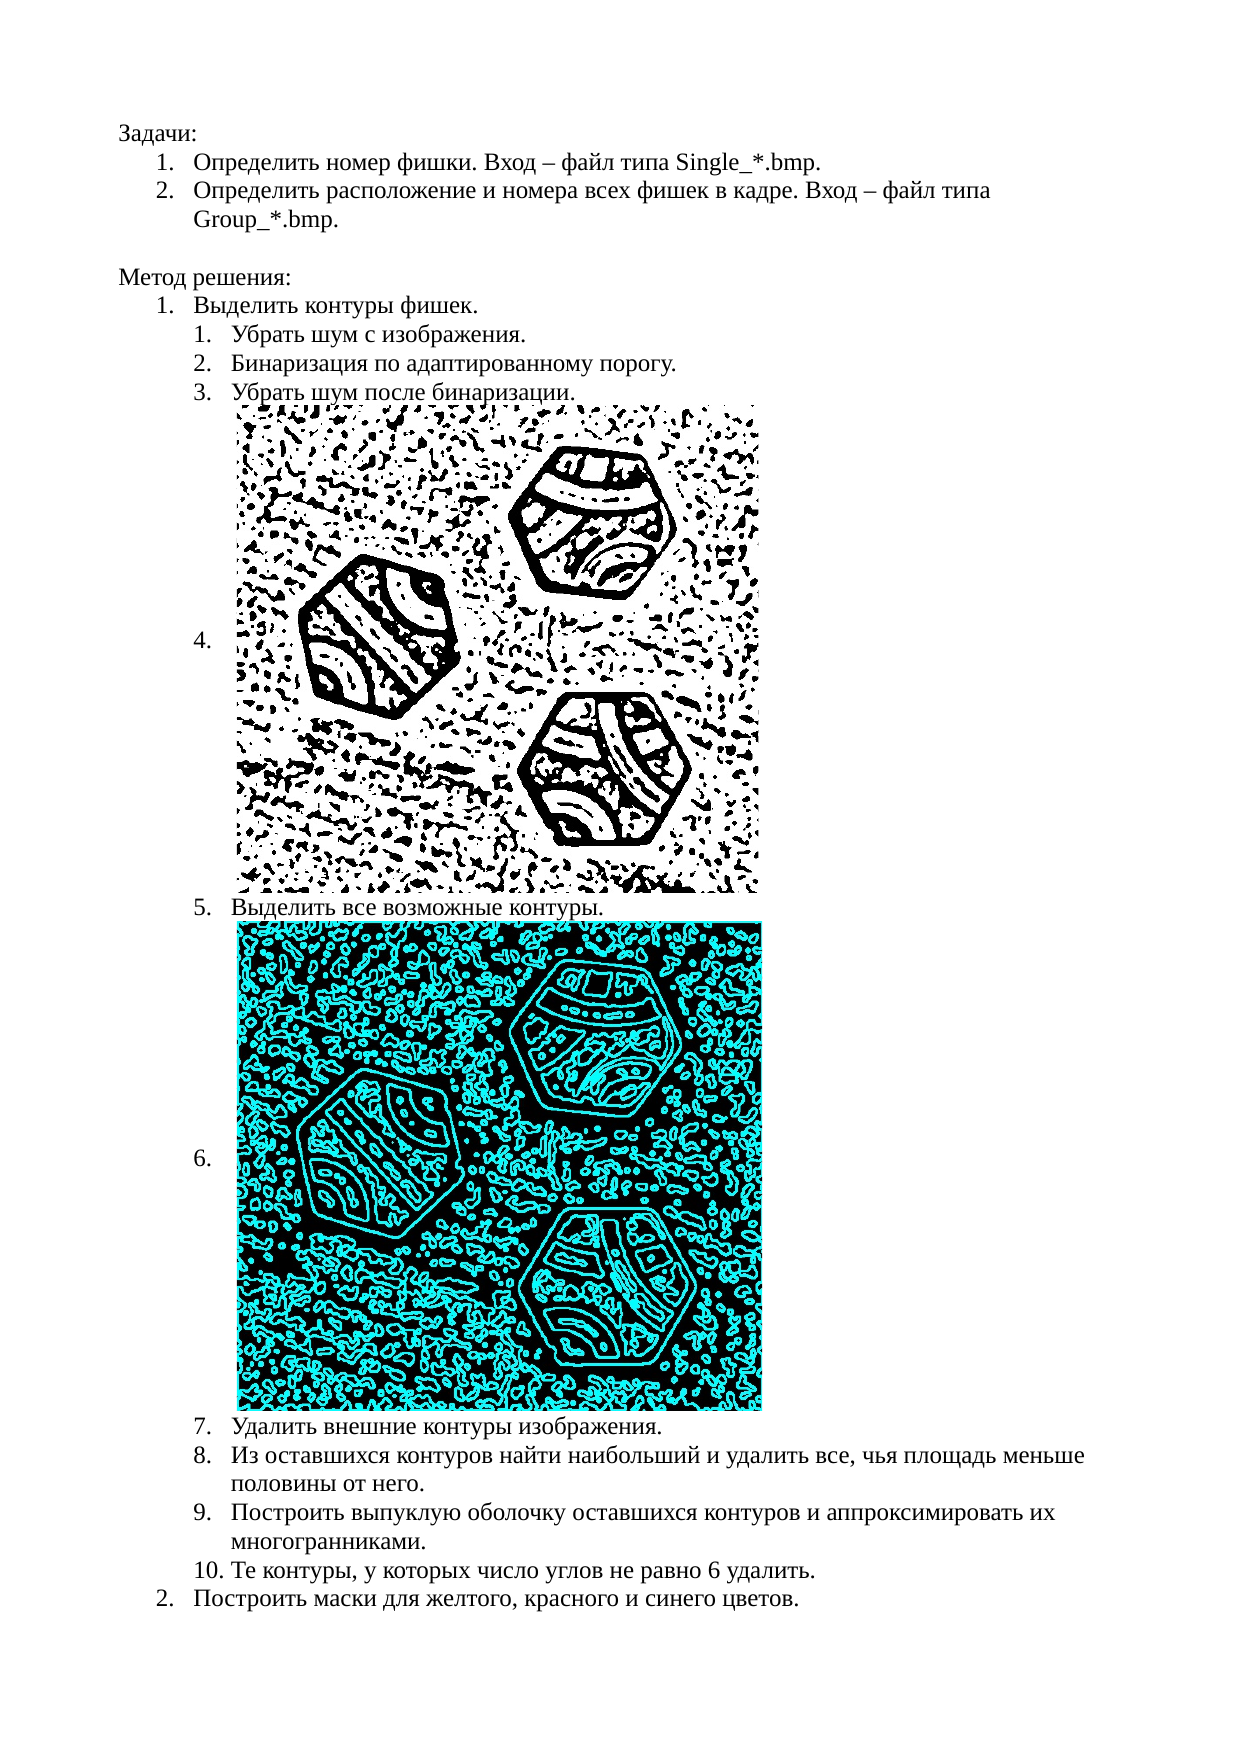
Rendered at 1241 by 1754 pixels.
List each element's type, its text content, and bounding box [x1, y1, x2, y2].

list Определить номер фишки. Вход – файл типа Single_*.bmp. [156, 147, 1122, 176]
list Удалить внешние контуры изображения. [193, 1411, 1122, 1440]
text Задачи: [118, 118, 1122, 147]
list Выделить контуры фишек. [156, 291, 1122, 319]
list Построить маски для желтого, красного и синего цветов. [156, 1583, 1122, 1612]
picture [236, 405, 759, 893]
list Из оставшихся контуров найти наибольший и удалить все, чья площадь меньше половины от него. [193, 1440, 1122, 1497]
list Бинаризация по адаптированному порогу. [193, 348, 1122, 377]
list Те контуры, у которых число углов не равно 6 удалить. [193, 1555, 1122, 1583]
list Убрать шум с изображения. [193, 319, 1122, 348]
list Определить расположение и номера всех фишек в кадре. Вход – файл типа Group_*.bmp. [156, 176, 1122, 233]
list Выделить все возможные контуры. [193, 892, 1122, 921]
picture [236, 921, 763, 1411]
list Построить выпуклую оболочку оставшихся контуров и аппроксимировать их многогранниками. [193, 1497, 1122, 1555]
list Убрать шум после бинаризации. [193, 377, 1122, 406]
text Метод решения: [118, 262, 1122, 291]
